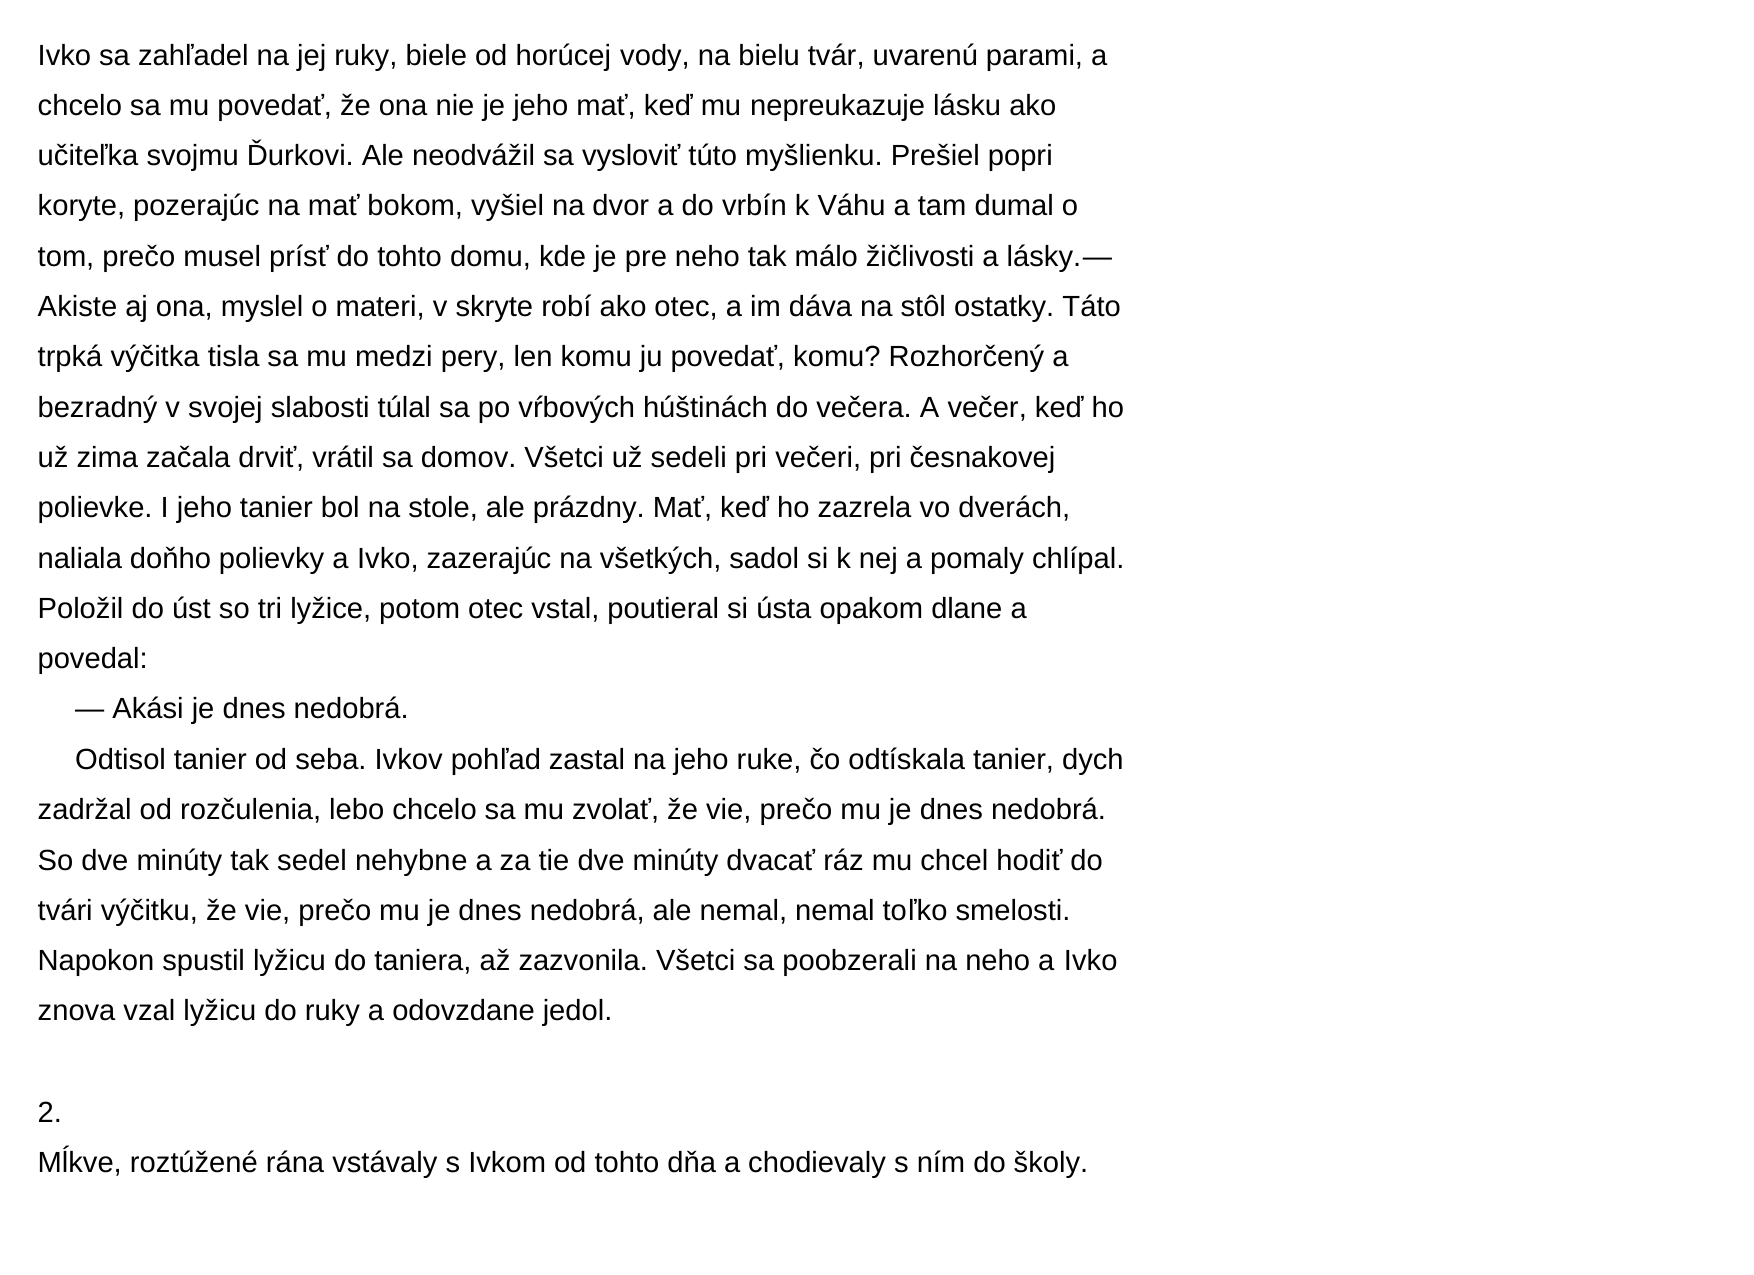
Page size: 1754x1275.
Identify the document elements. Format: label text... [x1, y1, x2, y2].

text Mĺkve, roztúžené rána vstávaly s Ivkom od tohto dňa a chodievaly s ním do školy. [37, 1145, 1130, 1179]
text — Akási je dnes nedobrá. [37, 692, 1130, 725]
text Odtisol tanier od seba. Ivkov pohľad zastal na jeho ruke, čo odtískala tanier, dych zadržal od rozčulenia, lebo chcelo sa mu zvolať, že vie, prečo mu je dnes nedobrá. So dve minúty tak sedel nehybne a za tie dve minúty dvacať ráz mu chcel hodiť do tvári výčitku, že vie, prečo mu je dnes nedobrá, ale nemal, nemal toľko smelosti. Napokon spustil lyžicu do taniera, až zazvonila. Všetci sa poobzerali na neho a Ivko znova vzal lyžicu do ruky a odovzdane jedol. [37, 742, 1130, 1027]
text 2. [37, 1095, 1130, 1128]
text Ivko sa zahľadel na jej ruky, biele od horúcej vody, na bielu tvár, uvarenú parami, a chcelo sa mu povedať, že ona nie je jeho mať, keď mu nepreukazuje lásku ako učiteľka svojmu Ďurkovi. Ale neodvážil sa vysloviť túto myšlienku. Prešiel popri koryte, pozerajúc na mať bokom, vyšiel na dvor a do vrbín k Váhu a tam dumal o tom, prečo musel prísť do tohto domu, kde je pre neho tak málo žičlivosti a lásky.—Akiste aj ona, myslel o materi, v skryte robí ako otec, a im dáva na stôl ostatky. Táto trpká výčitka tisla sa mu medzi pery, len komu ju povedať, komu? Rozhorčený a bezradný v svojej slabosti túlal sa po vŕbových húštinách do večera. A večer, keď ho už zima začala drviť, vrátil sa domov. Všetci už sedeli pri večeri, pri česnakovej polievke. I jeho tanier bol na stole, ale prázdny. Mať, keď ho zazrela vo dverách, naliala doňho polievky a Ivko, zazerajúc na všetkých, sadol si k nej a pomaly chlípal. Položil do úst so tri lyžice, potom otec vstal, poutieral si ústa opakom dlane a povedal: [37, 37, 1130, 675]
